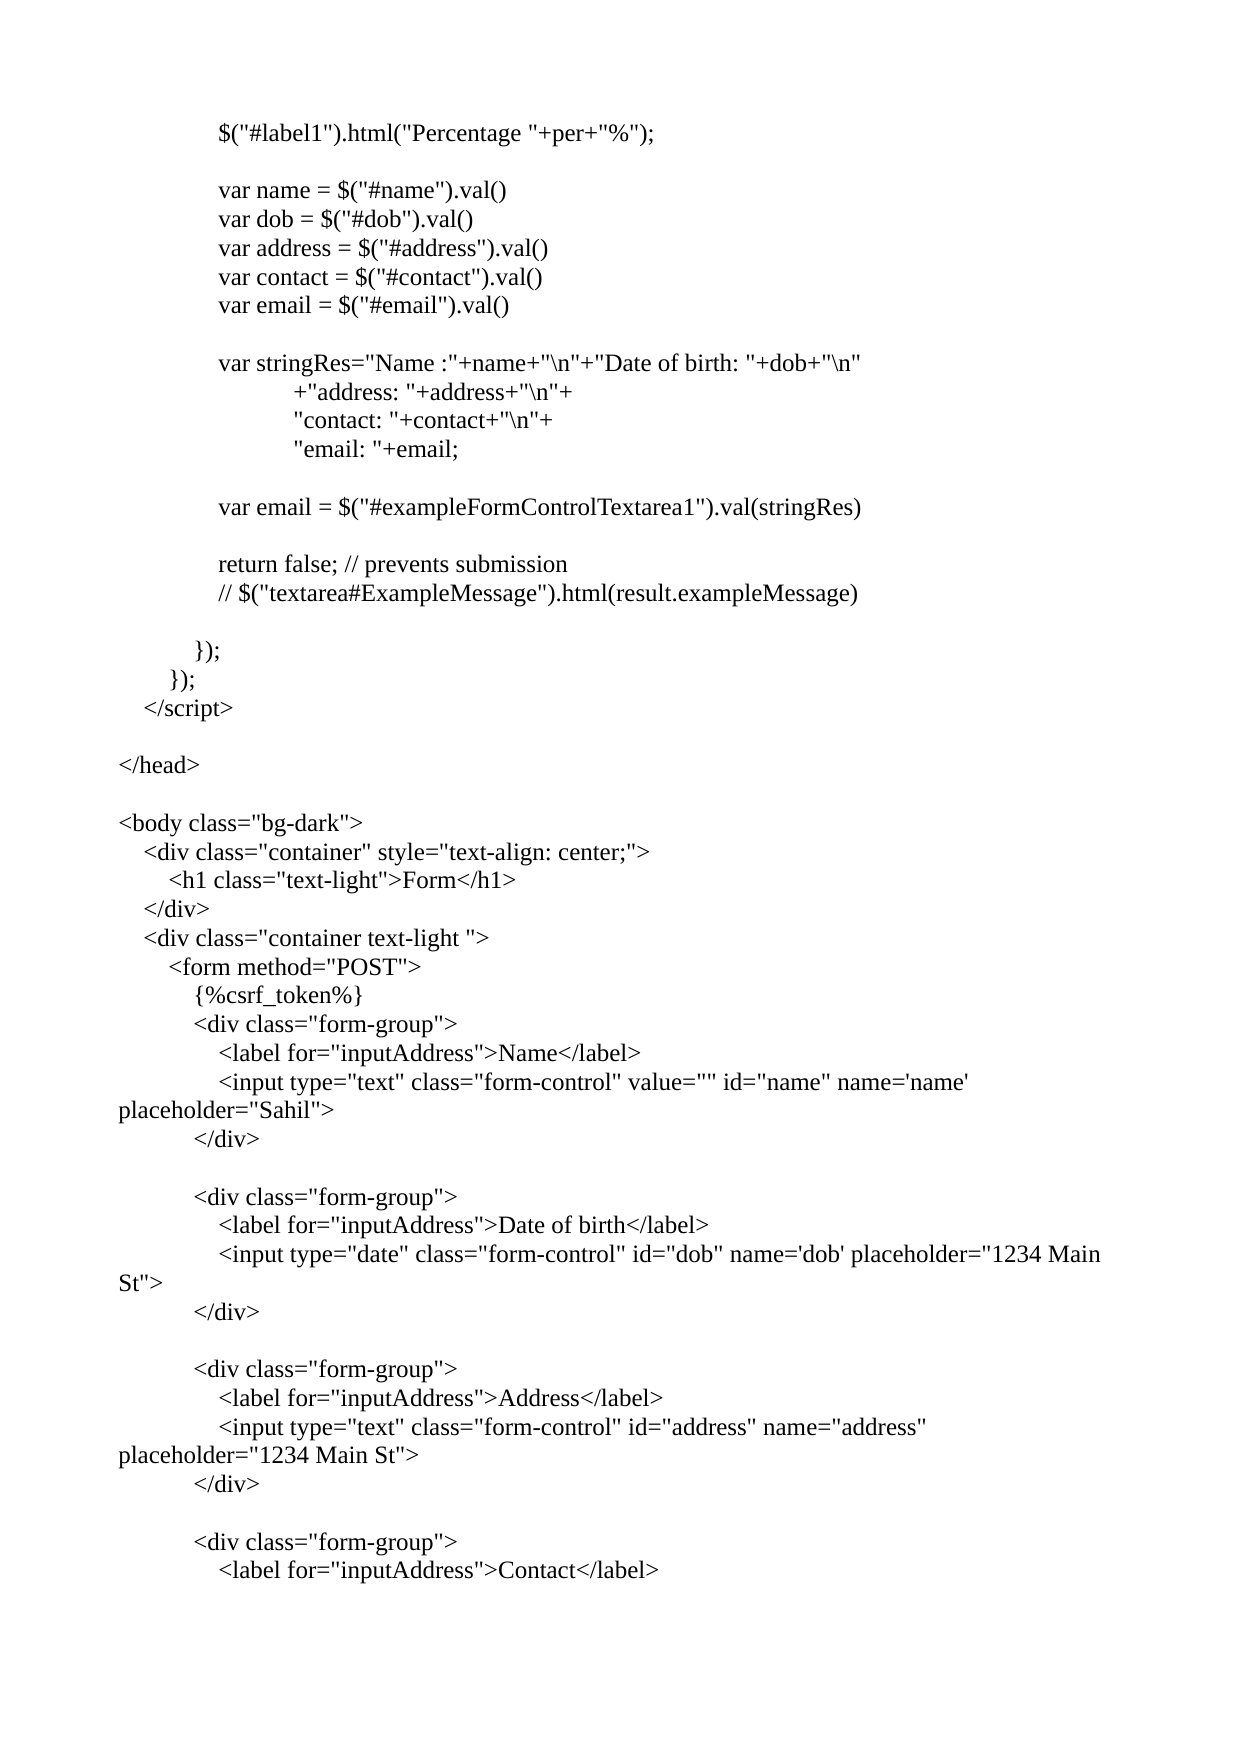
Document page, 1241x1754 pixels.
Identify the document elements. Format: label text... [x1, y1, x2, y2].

text </head> [118, 751, 1122, 779]
text +"address: "+address+"\n"+ [118, 377, 1122, 406]
text <label for="inputAddress">Address</label> [118, 1383, 1122, 1412]
text {%csrf_token%} [118, 981, 1122, 1009]
text <div class="form-group"> [118, 1354, 1122, 1383]
text return false; // prevents submission [118, 549, 1122, 578]
text "email: "+email; [118, 434, 1122, 463]
text </div> [118, 894, 1122, 923]
text <div class="form-group"> [118, 1009, 1122, 1038]
text <form method="POST"> [118, 952, 1122, 981]
text "contact: "+contact+"\n"+ [118, 406, 1122, 434]
text var email = $("#email").val() [118, 291, 1122, 319]
text </div> [118, 1469, 1122, 1498]
text var stringRes="Name :"+name+"\n"+"Date of birth: "+dob+"\n" [118, 348, 1122, 377]
text </script> [118, 693, 1122, 722]
text var email = $("#exampleFormControlTextarea1").val(stringRes) [118, 492, 1122, 521]
text <label for="inputAddress">Date of birth</label> [118, 1211, 1122, 1239]
text var address = $("#address").val() [118, 233, 1122, 262]
text var dob = $("#dob").val() [118, 204, 1122, 233]
text <input type="text" class="form-control" id="address" name="address" placeholder="1234 Main St"> [118, 1412, 1122, 1469]
text <label for="inputAddress">Contact</label> [118, 1556, 1122, 1584]
text var contact = $("#contact").val() [118, 262, 1122, 291]
text </div> [118, 1124, 1122, 1153]
text <body class="bg-dark"> [118, 808, 1122, 837]
text <div class="container" style="text-align: center;"> [118, 837, 1122, 866]
text <div class="form-group"> [118, 1182, 1122, 1211]
text </div> [118, 1297, 1122, 1326]
text <h1 class="text-light">Form</h1> [118, 866, 1122, 894]
text }); [118, 636, 1122, 664]
text <input type="text" class="form-control" value="" id="name" name='name' placeholder="Sahil"> [118, 1067, 1122, 1124]
text }); [118, 664, 1122, 693]
text // $("textarea#ExampleMessage").html(result.exampleMessage) [118, 578, 1122, 607]
text <div class="form-group"> [118, 1527, 1122, 1556]
text <label for="inputAddress">Name</label> [118, 1038, 1122, 1067]
text $("#label1").html("Percentage "+per+"%"); [118, 118, 1122, 147]
text <input type="date" class="form-control" id="dob" name='dob' placeholder="1234 Main St"> [118, 1239, 1122, 1297]
text <div class="container text-light "> [118, 923, 1122, 952]
text var name = $("#name").val() [118, 176, 1122, 204]
